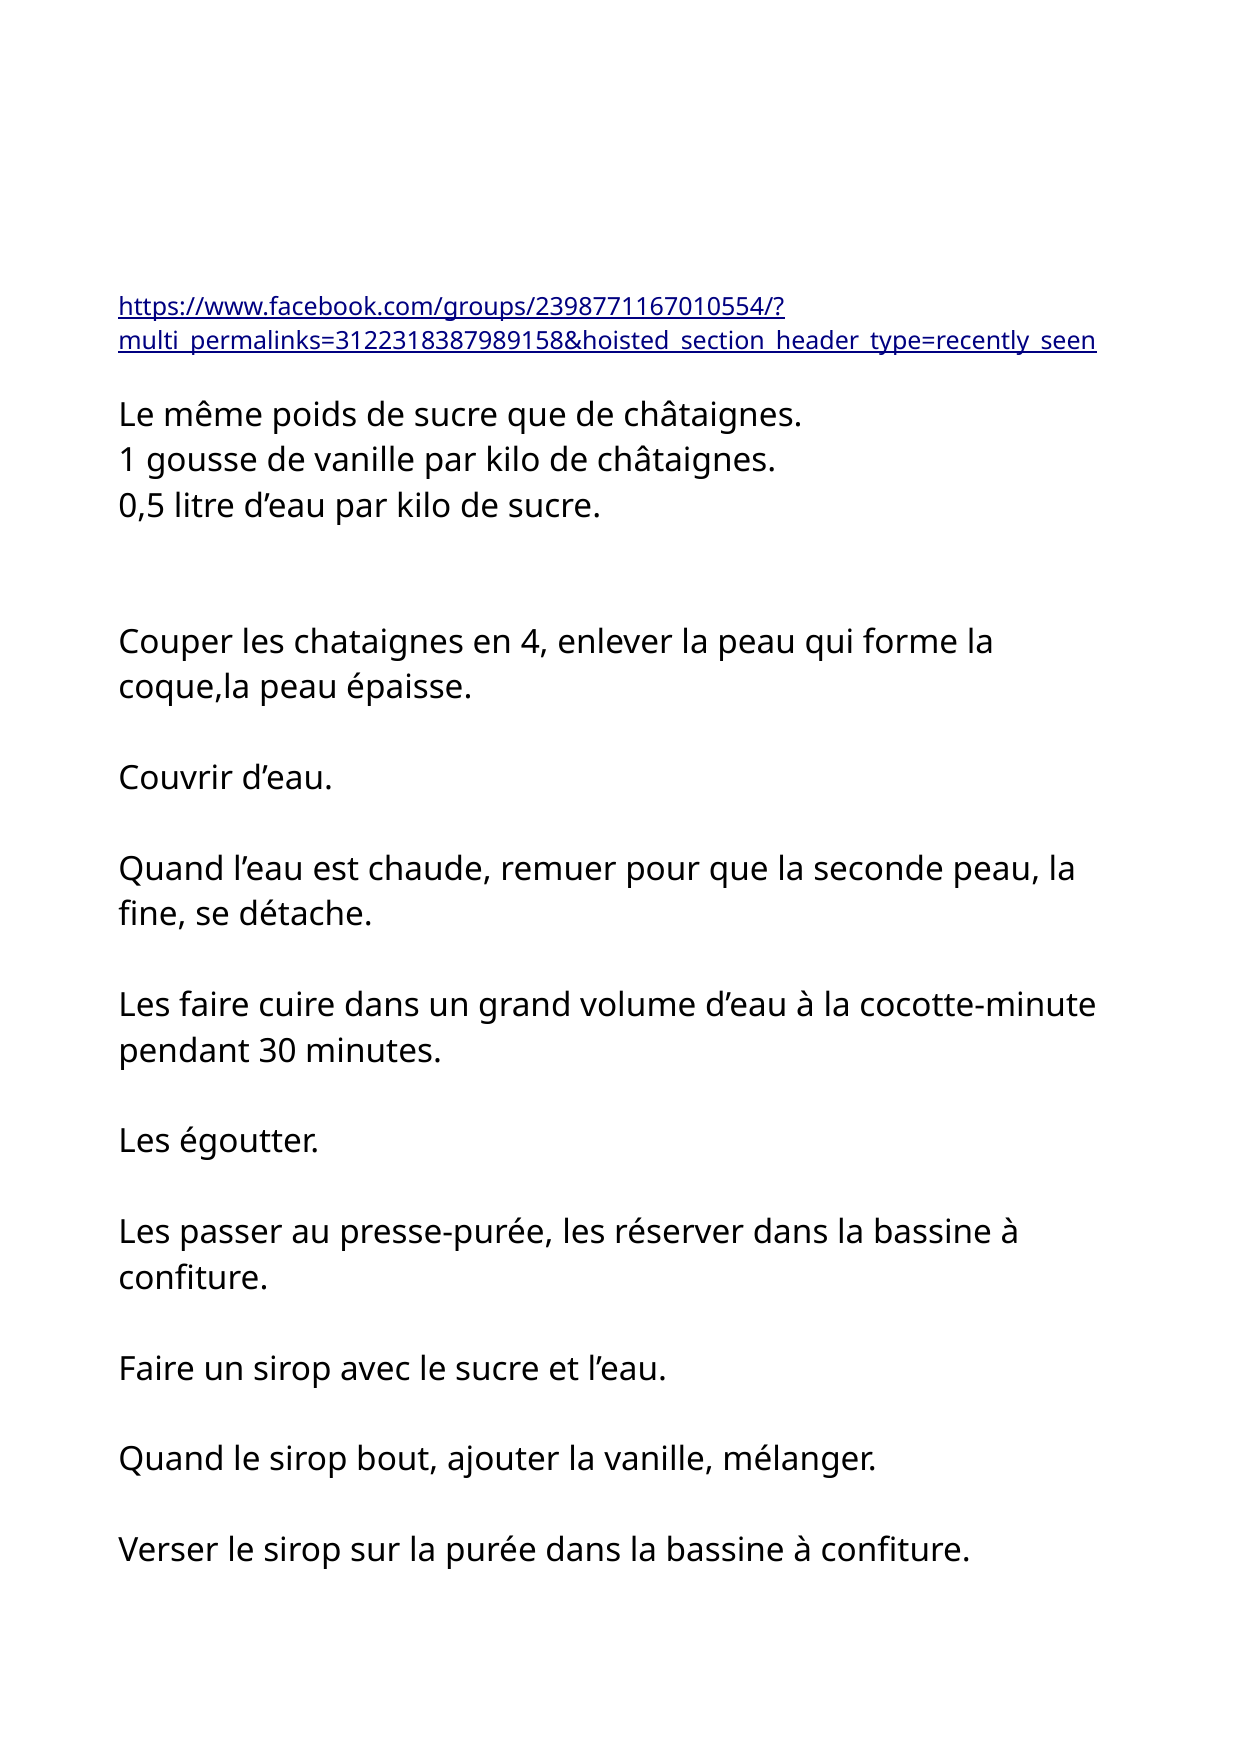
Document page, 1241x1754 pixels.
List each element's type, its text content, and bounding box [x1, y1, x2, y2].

text Verser le sirop sur la purée dans la bassine à confiture. [118, 1526, 1122, 1571]
text Quand le sirop bout, ajouter la vanille, mélanger. [118, 1435, 1122, 1481]
text Les égoutter. [118, 1117, 1122, 1163]
text https://www.facebook.com/groups/2398771167010554/?multi_permalinks=3122318387989158&hoisted_section_header_type=recently_seen [118, 288, 1122, 357]
text 1 gousse de vanille par kilo de châtaignes. [118, 436, 1122, 481]
text Couper les chataignes en 4, enlever la peau qui forme la coque,la peau épaisse. [118, 618, 1122, 708]
text Quand l’eau est chaude, remuer pour que la seconde peau, la fine, se détache. [118, 845, 1122, 936]
text 0,5 litre d’eau par kilo de sucre. [118, 481, 1122, 527]
text Faire un sirop avec le sucre et l’eau. [118, 1344, 1122, 1390]
text Les passer au presse-purée, les réserver dans la bassine à confiture. [118, 1208, 1122, 1299]
text Les faire cuire dans un grand volume d’eau à la cocotte-minute pendant 30 minutes. [118, 981, 1122, 1072]
text Couvrir d’eau. [118, 754, 1122, 799]
text Le même poids de sucre que de châtaignes. [118, 391, 1122, 436]
